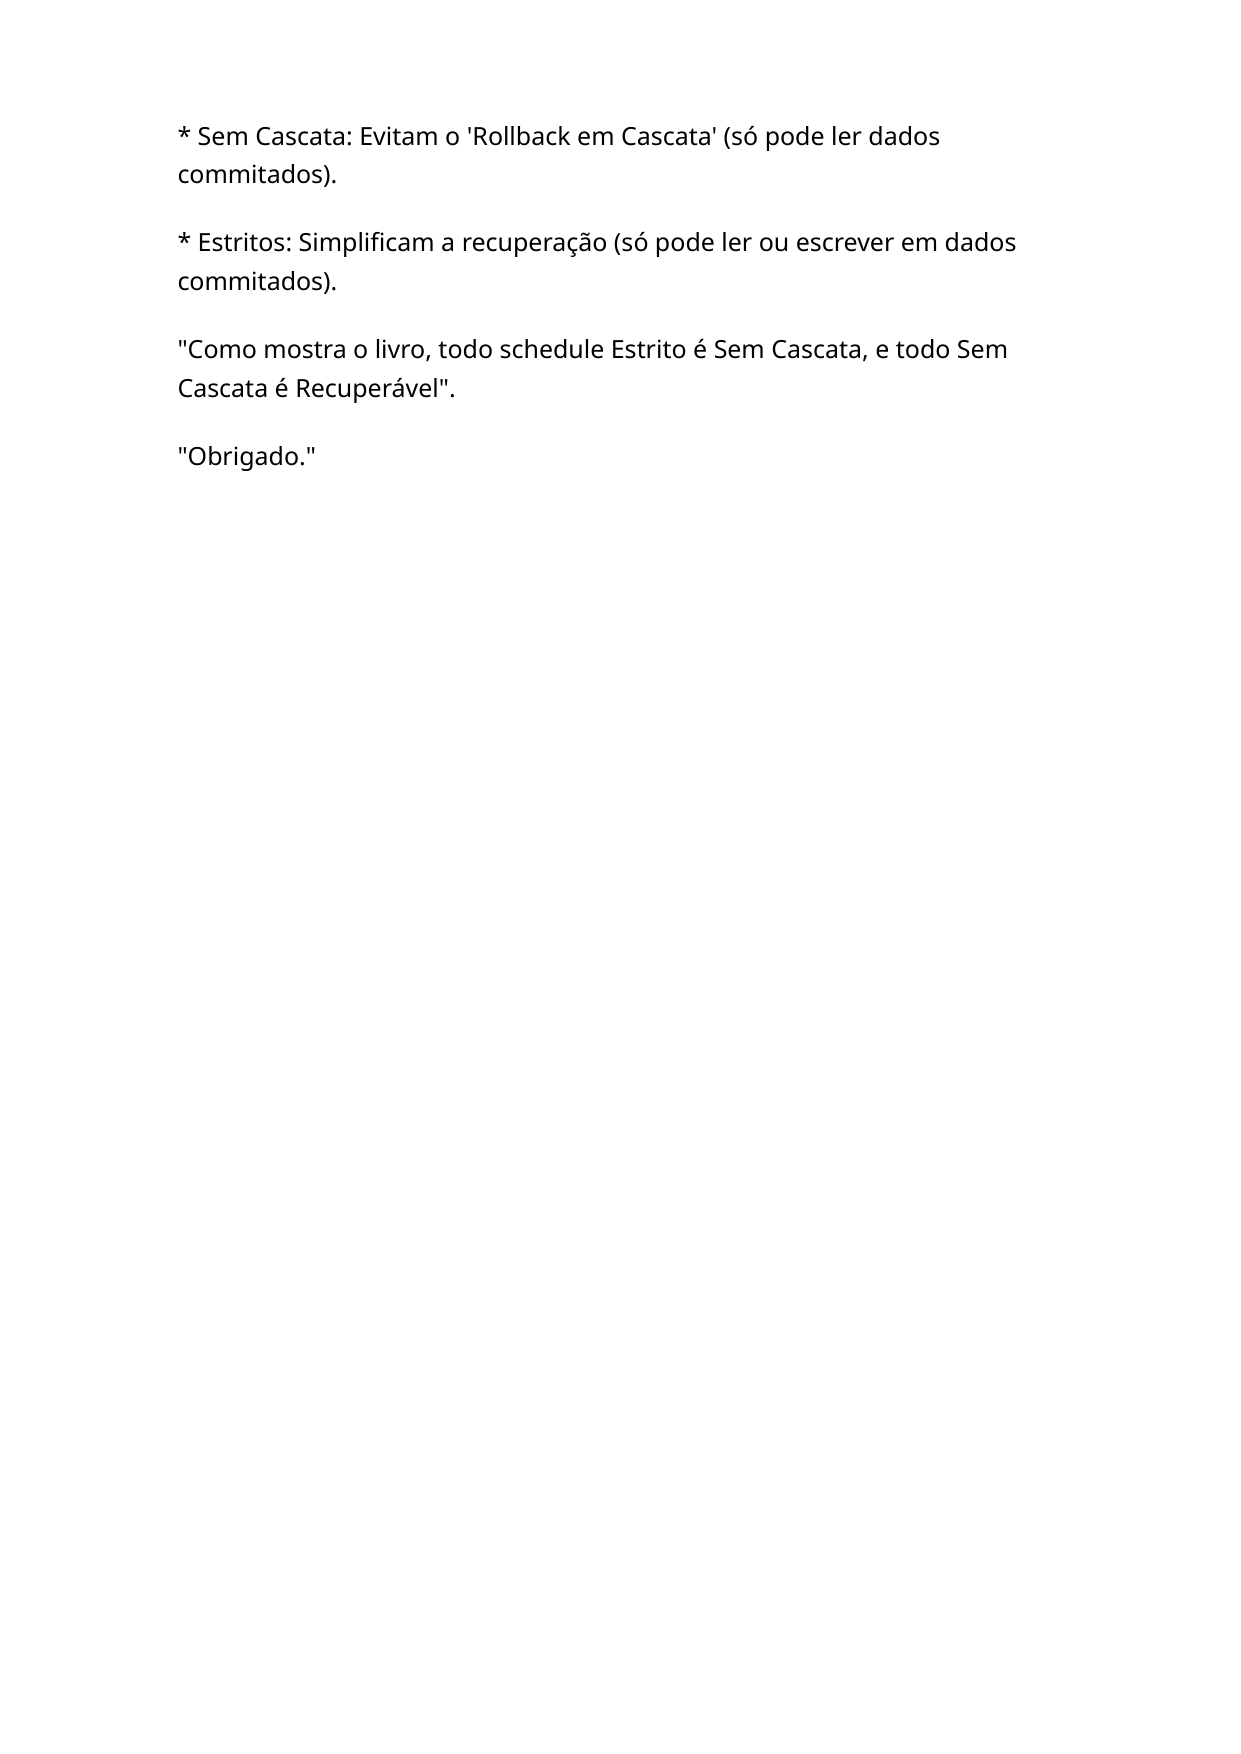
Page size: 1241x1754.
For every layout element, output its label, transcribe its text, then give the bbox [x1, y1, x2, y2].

text "Como mostra o livro, todo schedule Estrito é Sem Cascata, e todo Sem Cascata é Recuperável". [177, 332, 1063, 405]
text * Sem Cascata: Evitam o 'Rollback em Cascata' (só pode ler dados commitados). [177, 118, 1063, 191]
text * Estritos: Simplificam a recuperação (só pode ler ou escrever em dados commitados). [177, 225, 1063, 298]
text "Obrigado." [177, 439, 1063, 473]
